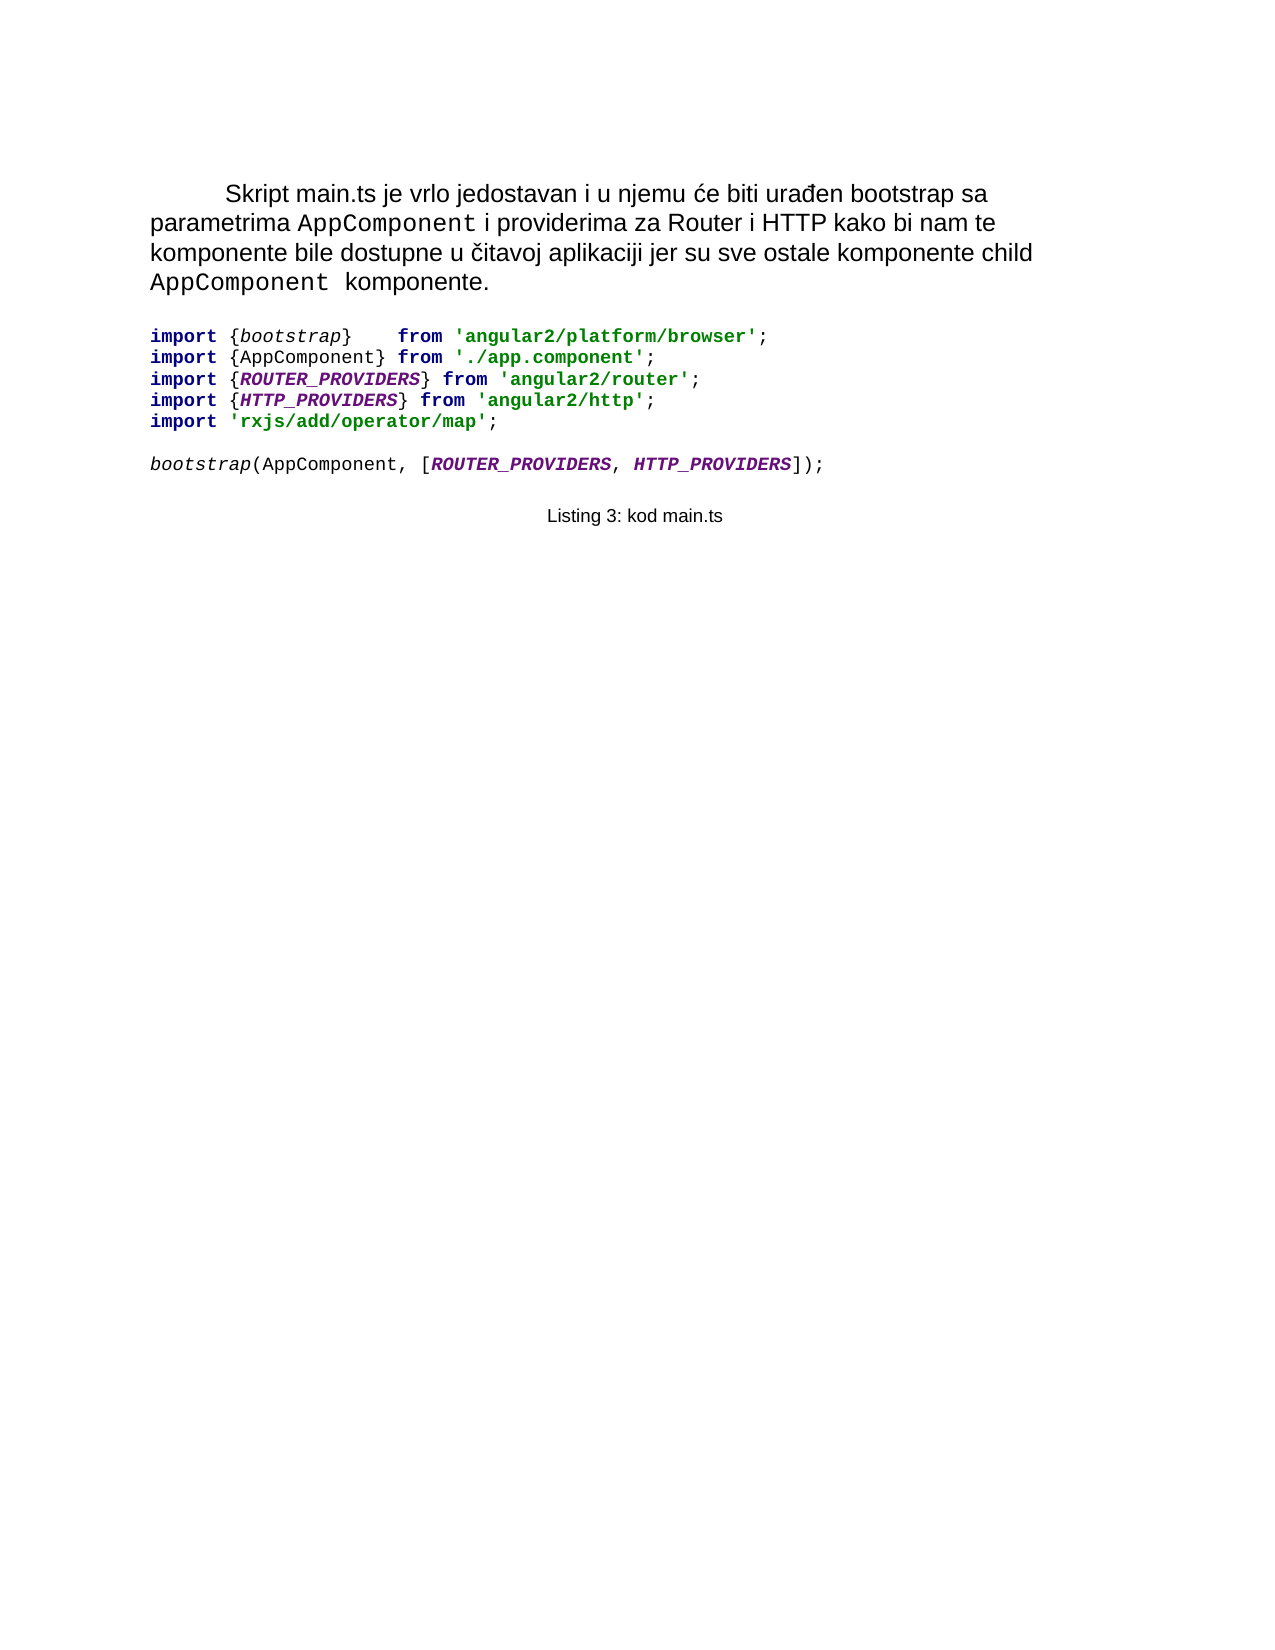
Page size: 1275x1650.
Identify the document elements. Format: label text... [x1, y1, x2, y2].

text import {ROUTER_PROVIDERS} from 'angular2/router'; [150, 369, 1125, 391]
text bootstrap(AppComponent, [ROUTER_PROVIDERS, HTTP_PROVIDERS]); [150, 454, 1125, 476]
text import {HTTP_PROVIDERS} from 'angular2/http'; [150, 391, 1125, 412]
text import 'rxjs/add/operator/map'; [150, 412, 1125, 433]
text Skript main.ts je vrlo jedostavan i u njemu će biti urađen bootstrap sa parametrima AppComponent i providerima za Router i HTTP kako bi nam te komponente bile dostupne u čitavoj aplikaciji jer su sve ostale komponente child AppComponent komponente. [150, 179, 1125, 298]
text import {AppComponent} from './app.component'; [150, 348, 1125, 369]
text Listing 3: kod main.ts [150, 505, 1125, 527]
text import {bootstrap} from 'angular2/platform/browser'; [150, 327, 1125, 348]
